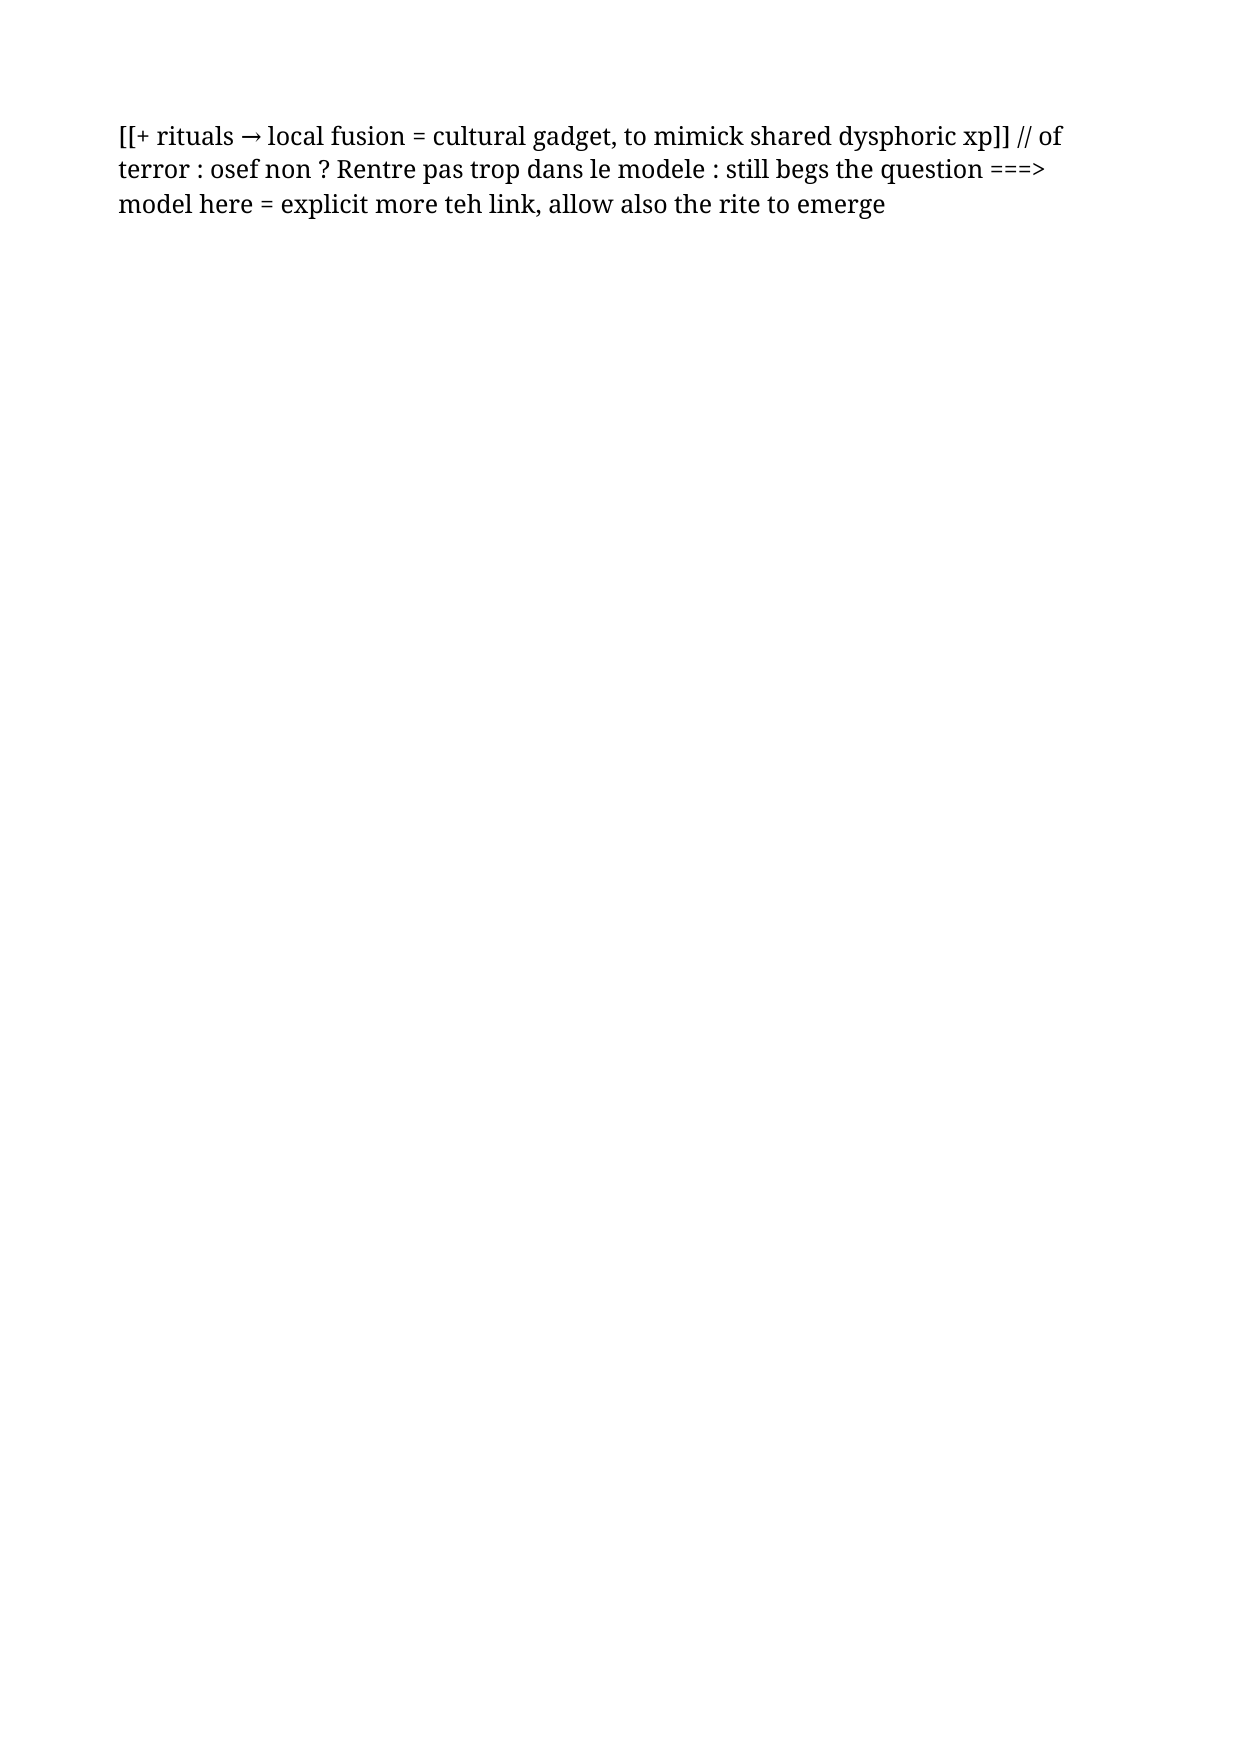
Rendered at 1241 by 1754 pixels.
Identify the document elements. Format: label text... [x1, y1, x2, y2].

text [[+ rituals → local fusion = cultural gadget, to mimick shared dysphoric xp]] // of terror : osef non ? Rentre pas trop dans le modele : still begs the question ===> model here = explicit more teh link, allow also the rite to emerge [118, 118, 1122, 220]
